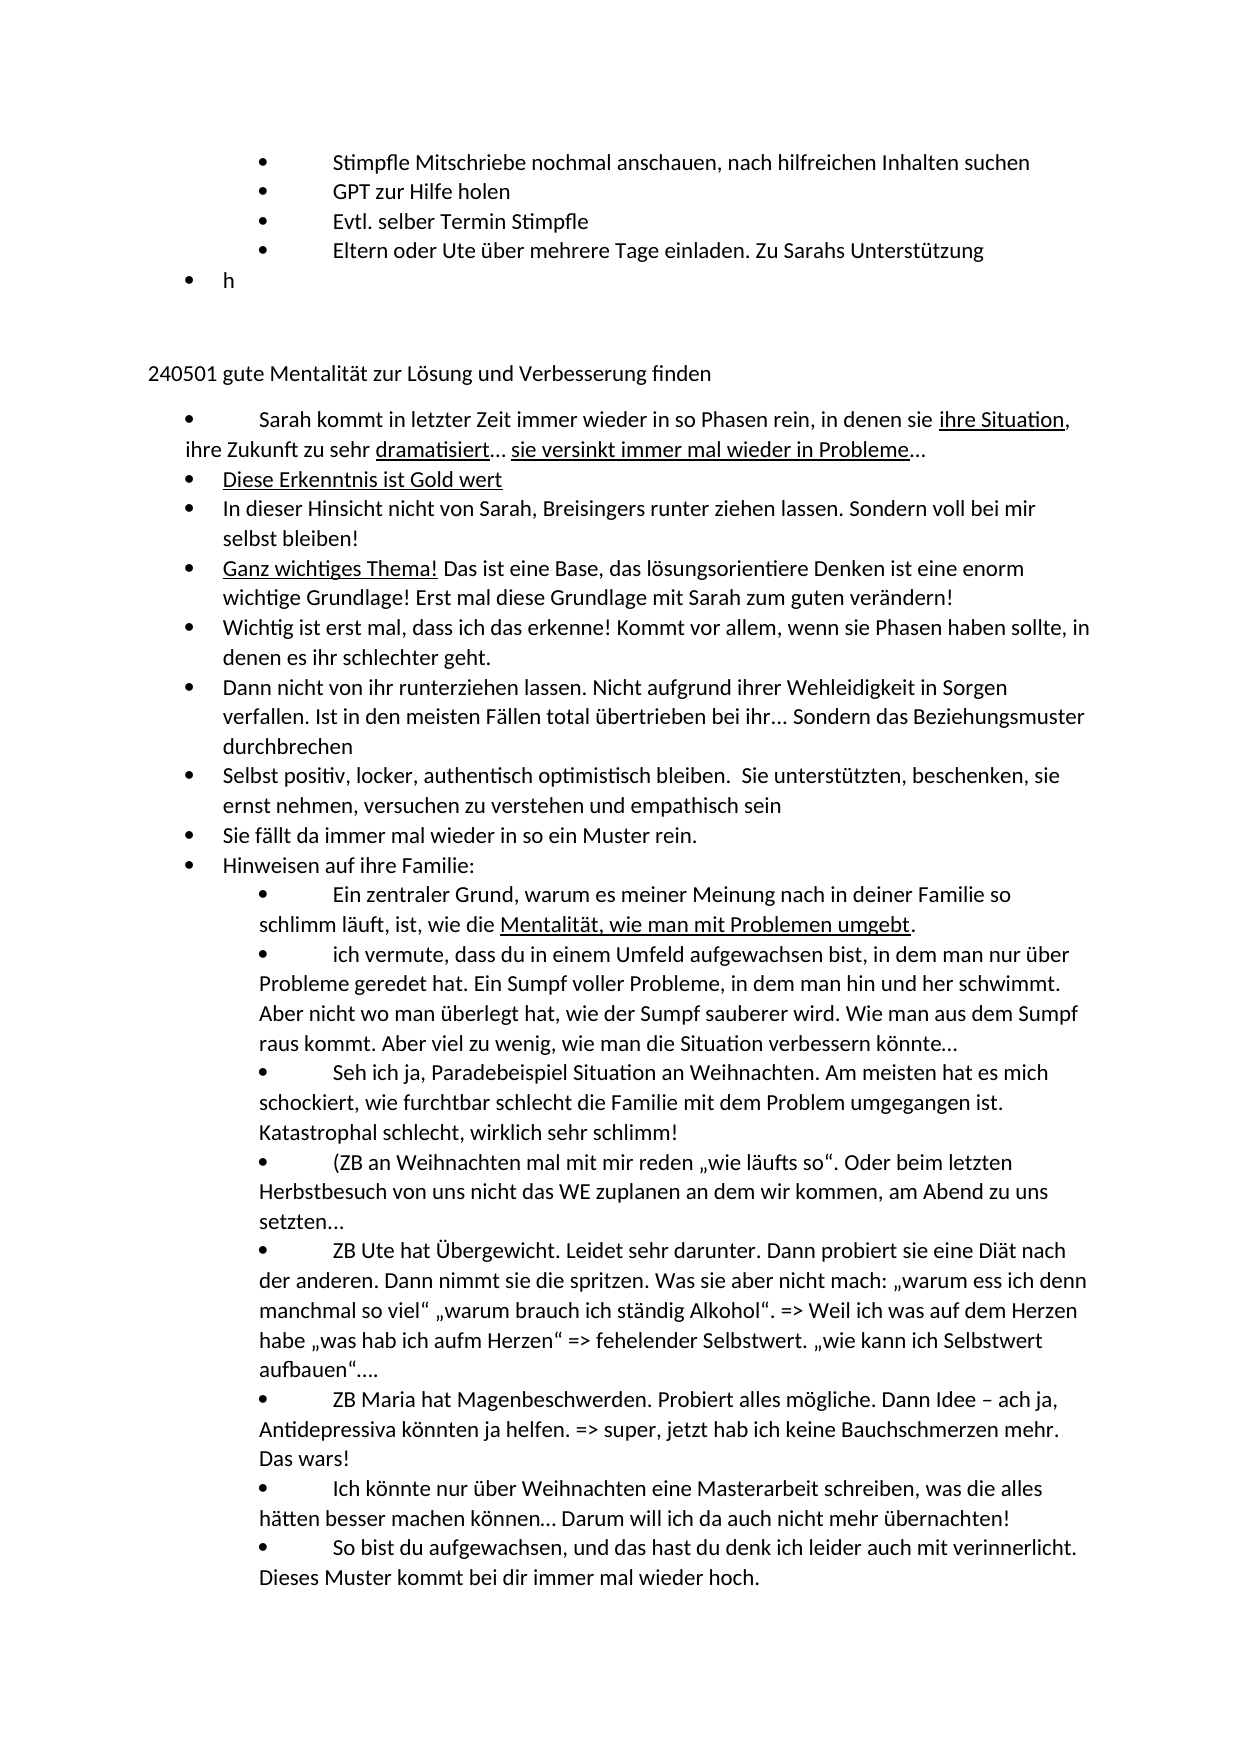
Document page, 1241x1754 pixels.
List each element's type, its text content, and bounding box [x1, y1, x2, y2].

list h [185, 266, 1093, 294]
list Wichtig ist erst mal, dass ich das erkenne! Kommt vor allem, wenn sie Phasen haben sollte, in denen es ihr schlechter geht. [185, 613, 1093, 671]
list So bist du aufgewachsen, und das hast du denk ich leider auch mit verinnerlicht. Dieses Muster kommt bei dir immer mal wieder hoch. [259, 1533, 1093, 1591]
text 240501 gute Mentalität zur Lösung und Verbesserung finden [148, 359, 1093, 387]
list Diese Erkenntnis ist Gold wert [185, 465, 1093, 493]
list Selbst positiv, locker, authentisch optimistisch bleiben. Sie unterstützten, beschenken, sie ernst nehmen, versuchen zu verstehen und empathisch sein [185, 762, 1093, 819]
list Hinweisen auf ihre Familie: [185, 851, 1093, 879]
list Ich könnte nur über Weihnachten eine Masterarbeit schreiben, was die alles hätten besser machen können… Darum will ich da auch nicht mehr übernachten! [259, 1474, 1093, 1532]
list GPT zur Hilfe holen [259, 177, 1093, 205]
list Dann nicht von ihr runterziehen lassen. Nicht aufgrund ihrer Wehleidigkeit in Sorgen verfallen. Ist in den meisten Fällen total übertrieben bei ihr... Sondern das Beziehungsmuster durchbrechen [185, 673, 1093, 760]
list In dieser Hinsicht nicht von Sarah, Breisingers runter ziehen lassen. Sondern voll bei mir selbst bleiben! [185, 494, 1093, 552]
list Ein zentraler Grund, warum es meiner Meinung nach in deiner Familie so schlimm läuft, ist, wie die Mentalität, wie man mit Problemen umgebt. [259, 880, 1093, 938]
list Stimpfle Mitschriebe nochmal anschauen, nach hilfreichen Inhalten suchen [259, 148, 1093, 176]
list ZB Ute hat Übergewicht. Leidet sehr darunter. Dann probiert sie eine Diät nach der anderen. Dann nimmt sie die spritzen. Was sie aber nicht mach: „warum ess ich denn manchmal so viel“ „warum brauch ich ständig Alkohol“. => Weil ich was auf dem Herzen habe „was hab ich aufm Herzen“ => fehelender Selbstwert. „wie kann ich Selbstwert aufbauen“…. [259, 1237, 1093, 1383]
list Eltern oder Ute über mehrere Tage einladen. Zu Sarahs Unterstützung [259, 237, 1093, 265]
list ZB Maria hat Magenbeschwerden. Probiert alles mögliche. Dann Idee – ach ja, Antidepressiva könnten ja helfen. => super, jetzt hab ich keine Bauchschmerzen mehr. Das wars! [259, 1385, 1093, 1472]
list Seh ich ja, Paradebeispiel Situation an Weihnachten. Am meisten hat es mich schockiert, wie furchtbar schlecht die Familie mit dem Problem umgegangen ist. Katastrophal schlecht, wirklich sehr schlimm! [259, 1058, 1093, 1146]
list Sie fällt da immer mal wieder in so ein Muster rein. [185, 821, 1093, 849]
list Evtl. selber Termin Stimpfle [259, 207, 1093, 235]
list ich vermute, dass du in einem Umfeld aufgewachsen bist, in dem man nur über Probleme geredet hat. Ein Sumpf voller Probleme, in dem man hin und her schwimmt. Aber nicht wo man überlegt hat, wie der Sumpf sauberer wird. Wie man aus dem Sumpf raus kommt. Aber viel zu wenig, wie man die Situation verbessern könnte… [259, 940, 1093, 1057]
list (ZB an Weihnachten mal mit mir reden „wie läufts so“. Oder beim letzten Herbstbesuch von uns nicht das WE zuplanen an dem wir kommen, am Abend zu uns setzten... [259, 1148, 1093, 1235]
list Sarah kommt in letzter Zeit immer wieder in so Phasen rein, in denen sie ihre Situation, ihre Zukunft zu sehr dramatisiert… sie versinkt immer mal wieder in Probleme… [185, 405, 1093, 463]
list Ganz wichtiges Thema! Das ist eine Base, das lösungsorientiere Denken ist eine enorm wichtige Grundlage! Erst mal diese Grundlage mit Sarah zum guten verändern! [185, 554, 1093, 612]
